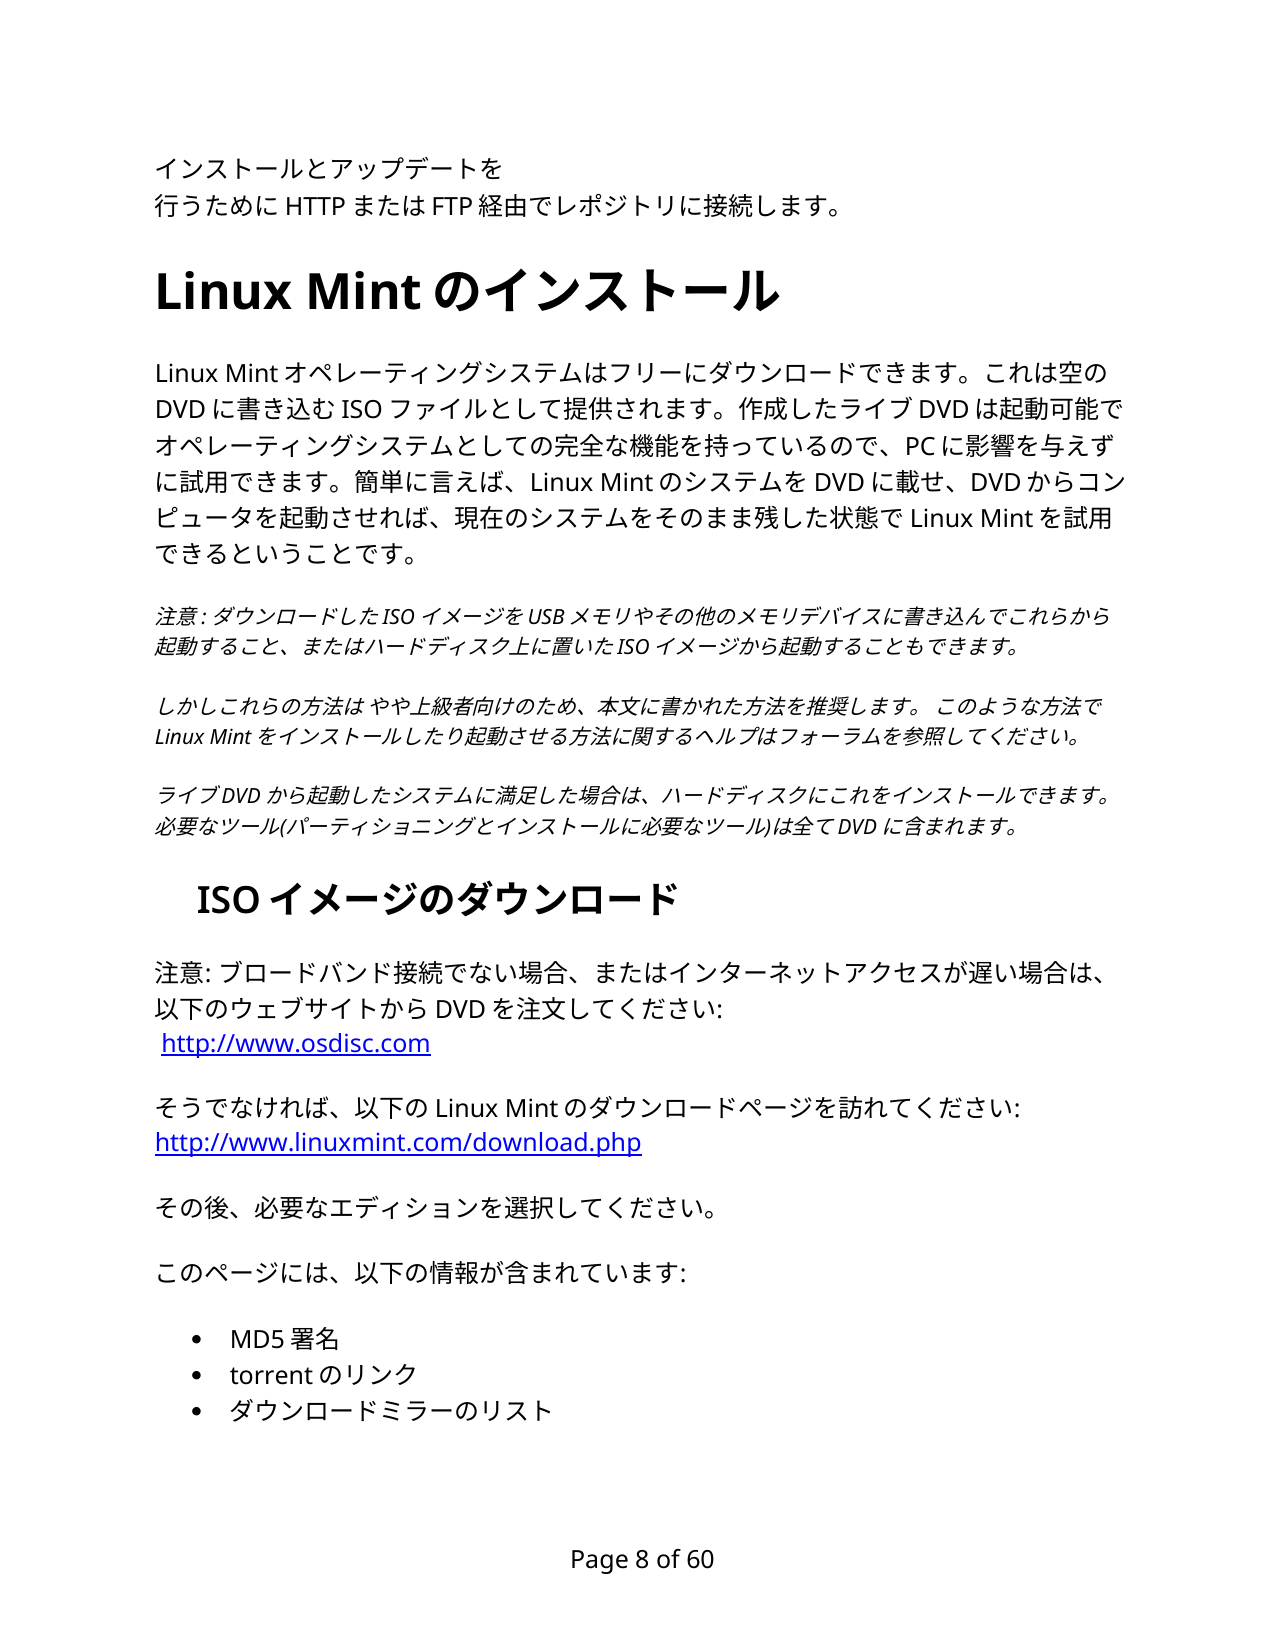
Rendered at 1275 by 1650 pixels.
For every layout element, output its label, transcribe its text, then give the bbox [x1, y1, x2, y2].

list torrentのリンク [192, 1355, 1130, 1392]
text このページには、以下の情報が含まれています: [154, 1254, 1130, 1290]
subtitle ISOイメージのダウンロード [154, 869, 1130, 924]
list MD5署名 [192, 1319, 1130, 1355]
text 注意 : ダウンロードしたISOイメージをUSBメモリやその他のメモリデバイスに書き込んでこれらから 起動すること、またはハードディスク上に置いたISOイメージから起動することもできます。 [154, 600, 1130, 661]
text ライブDVDから起動したシステムに満足した場合は、ハードディスクにこれをインストールできます。必要なツール(パーティショニングとインストールに必要なツール)は全てDVDに含まれます。 [154, 780, 1130, 840]
list ダウンロードミラーのリスト [192, 1392, 1130, 1428]
subtitle Linux Mintのインストール [154, 252, 1130, 324]
text しかしこれらの方法は やや上級者向けのため、本文に書かれた方法を推奨します。 このような方法でLinux Mintをインストールしたり起動させる方法に関するヘルプはフォーラムを参照してください。 [154, 690, 1130, 751]
text 注意: ブロードバンド接続でない場合、またはインターネットアクセスが遅い場合は、以下のウェブサイトからDVDを注文してください: http://www.osdisc.com [154, 953, 1130, 1060]
text Linux Mintオペレーティングシステムはフリーにダウンロードできます。これは空のDVDに書き込むISOファイルとして提供されます。作成したライブDVDは起動可能でオペレーティングシステムとしての完全な機能を持っているので、PCに影響を与えずに試用できます。簡単に言えば、Linux MintのシステムをDVDに載せ、DVDからコンピュータを起動させれば、現在のシステムをそのまま残した状態でLinux Mintを試用できるということです。 [154, 353, 1130, 571]
